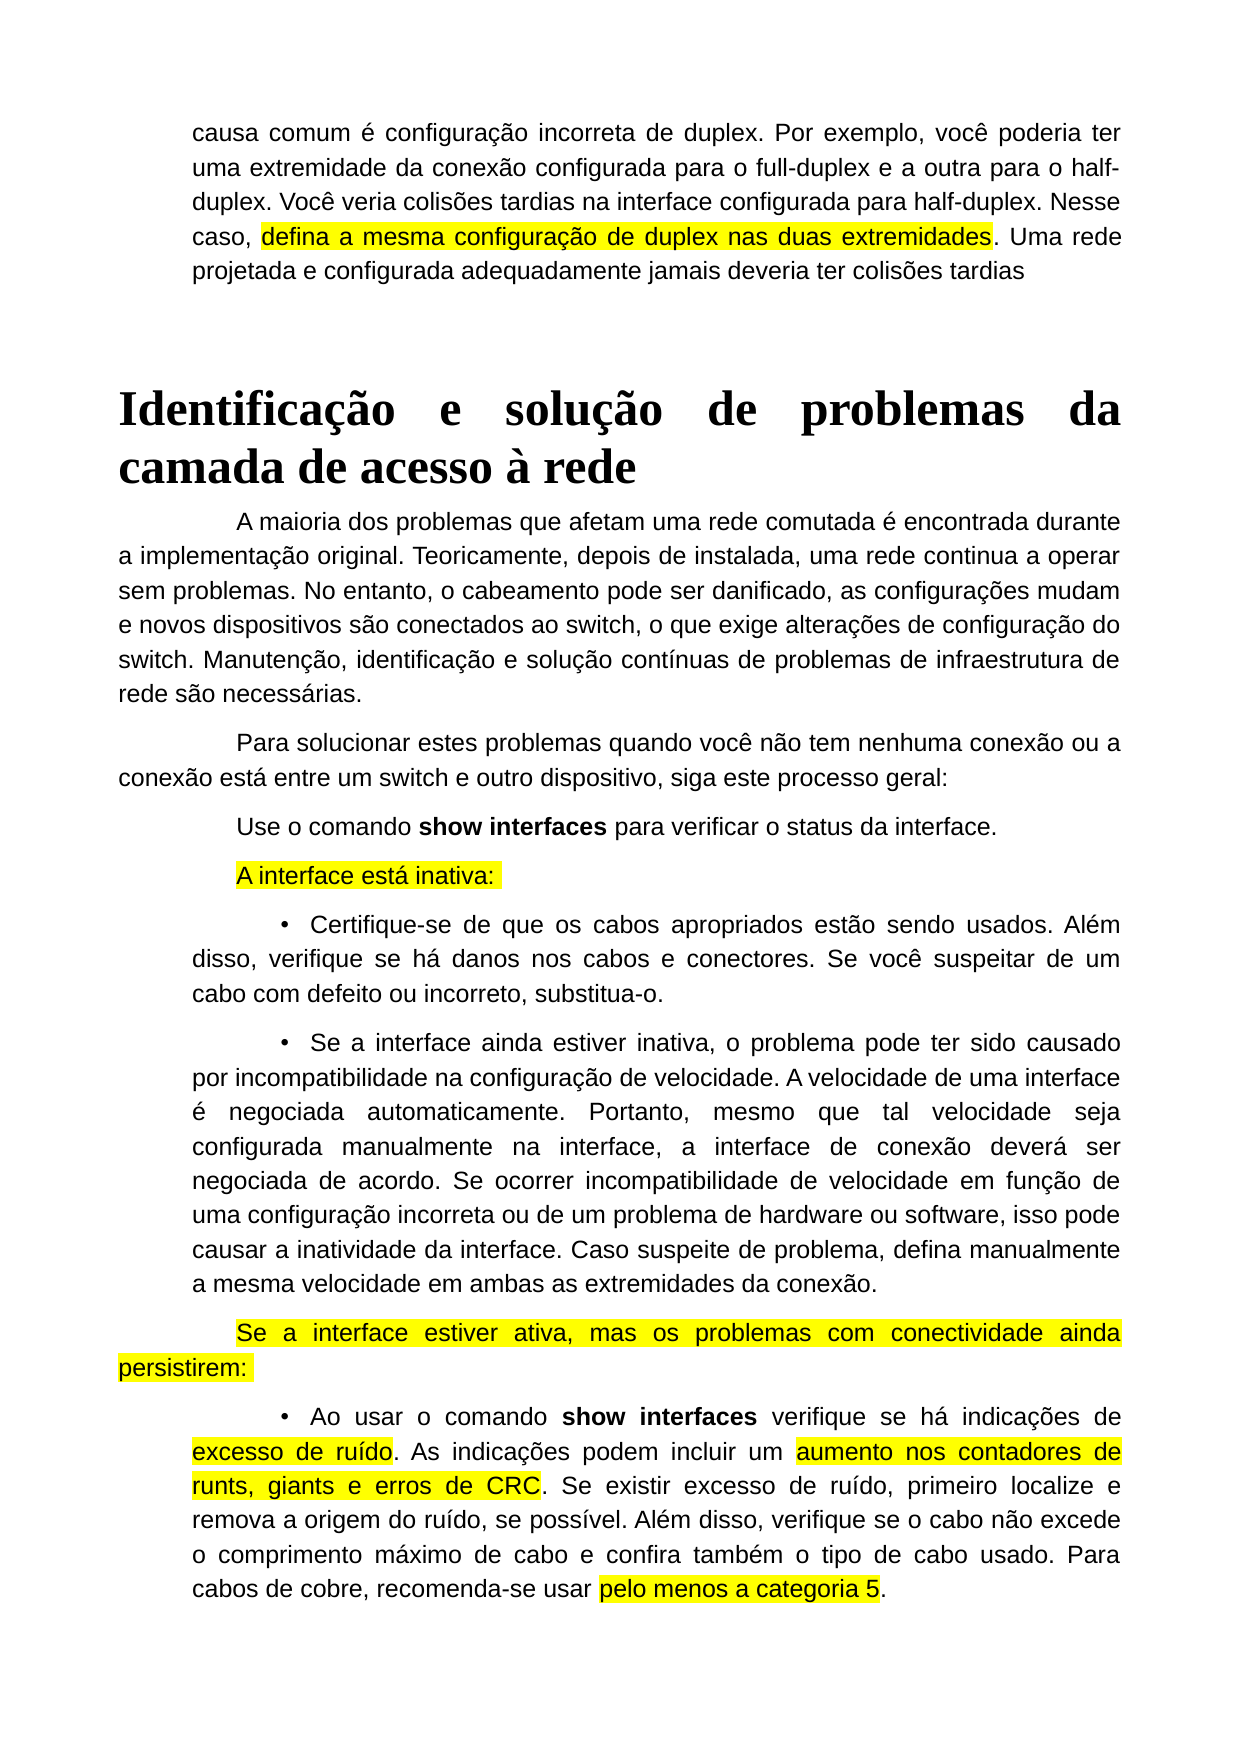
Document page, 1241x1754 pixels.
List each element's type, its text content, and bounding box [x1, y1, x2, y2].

text A interface está inativa: [118, 861, 1122, 889]
text Se a interface estiver ativa, mas os problemas com conectividade ainda persistirem: [118, 1318, 1122, 1382]
list causa comum é configuração incorreta de duplex. Por exemplo, você poderia ter uma extremidade da conexão configurada para o full-duplex e a outra para o half-duplex. Você veria colisões tardias na interface configurada para half-duplex. Nesse caso, defina a mesma configuração de duplex nas duas extremidades. Uma rede projetada e configurada adequadamente jamais deveria ter colisões tardias [162, 118, 1122, 285]
list Certifique-se de que os cabos apropriados estão sendo usados. Além disso, verifique se há danos nos cabos e conectores. Se você suspeitar de um cabo com defeito ou incorreto, substitua-o. [162, 910, 1122, 1008]
list Se a interface ainda estiver inativa, o problema pode ter sido causado por incompatibilidade na configuração de velocidade. A velocidade de uma interface é negociada automaticamente. Portanto, mesmo que tal velocidade seja configurada manualmente na interface, a interface de conexão deverá ser negociada de acordo. Se ocorrer incompatibilidade de velocidade em função de uma configuração incorreta ou de um problema de hardware ou software, isso pode causar a inatividade da interface. Caso suspeite de problema, defina manualmente a mesma velocidade em ambas as extremidades da conexão. [162, 1028, 1122, 1298]
subtitle Identificação e solução de problemas da camada de acesso à rede [118, 379, 1122, 494]
text Use o comando show interfaces para verificar o status da interface. [118, 812, 1122, 840]
text A maioria dos problemas que afetam uma rede comutada é encontrada durante a implementação original. Teoricamente, depois de instalada, uma rede continua a operar sem problemas. No entanto, o cabeamento pode ser danificado, as configurações mudam e novos dispositivos são conectados ao switch, o que exige alterações de configuração do switch. Manutenção, identificação e solução contínuas de problemas de infraestrutura de rede são necessárias. [118, 507, 1122, 708]
list Ao usar o comando show interfaces verifique se há indicações de excesso de ruído. As indicações podem incluir um aumento nos contadores de runts, giants e erros de CRC. Se existir excesso de ruído, primeiro localize e remova a origem do ruído, se possível. Além disso, verifique se o cabo não excede o comprimento máximo de cabo e confira também o tipo de cabo usado. Para cabos de cobre, recomenda-se usar pelo menos a categoria 5. [162, 1402, 1122, 1603]
text Para solucionar estes problemas quando você não tem nenhuma conexão ou a conexão está entre um switch e outro dispositivo, siga este processo geral: [118, 728, 1122, 791]
